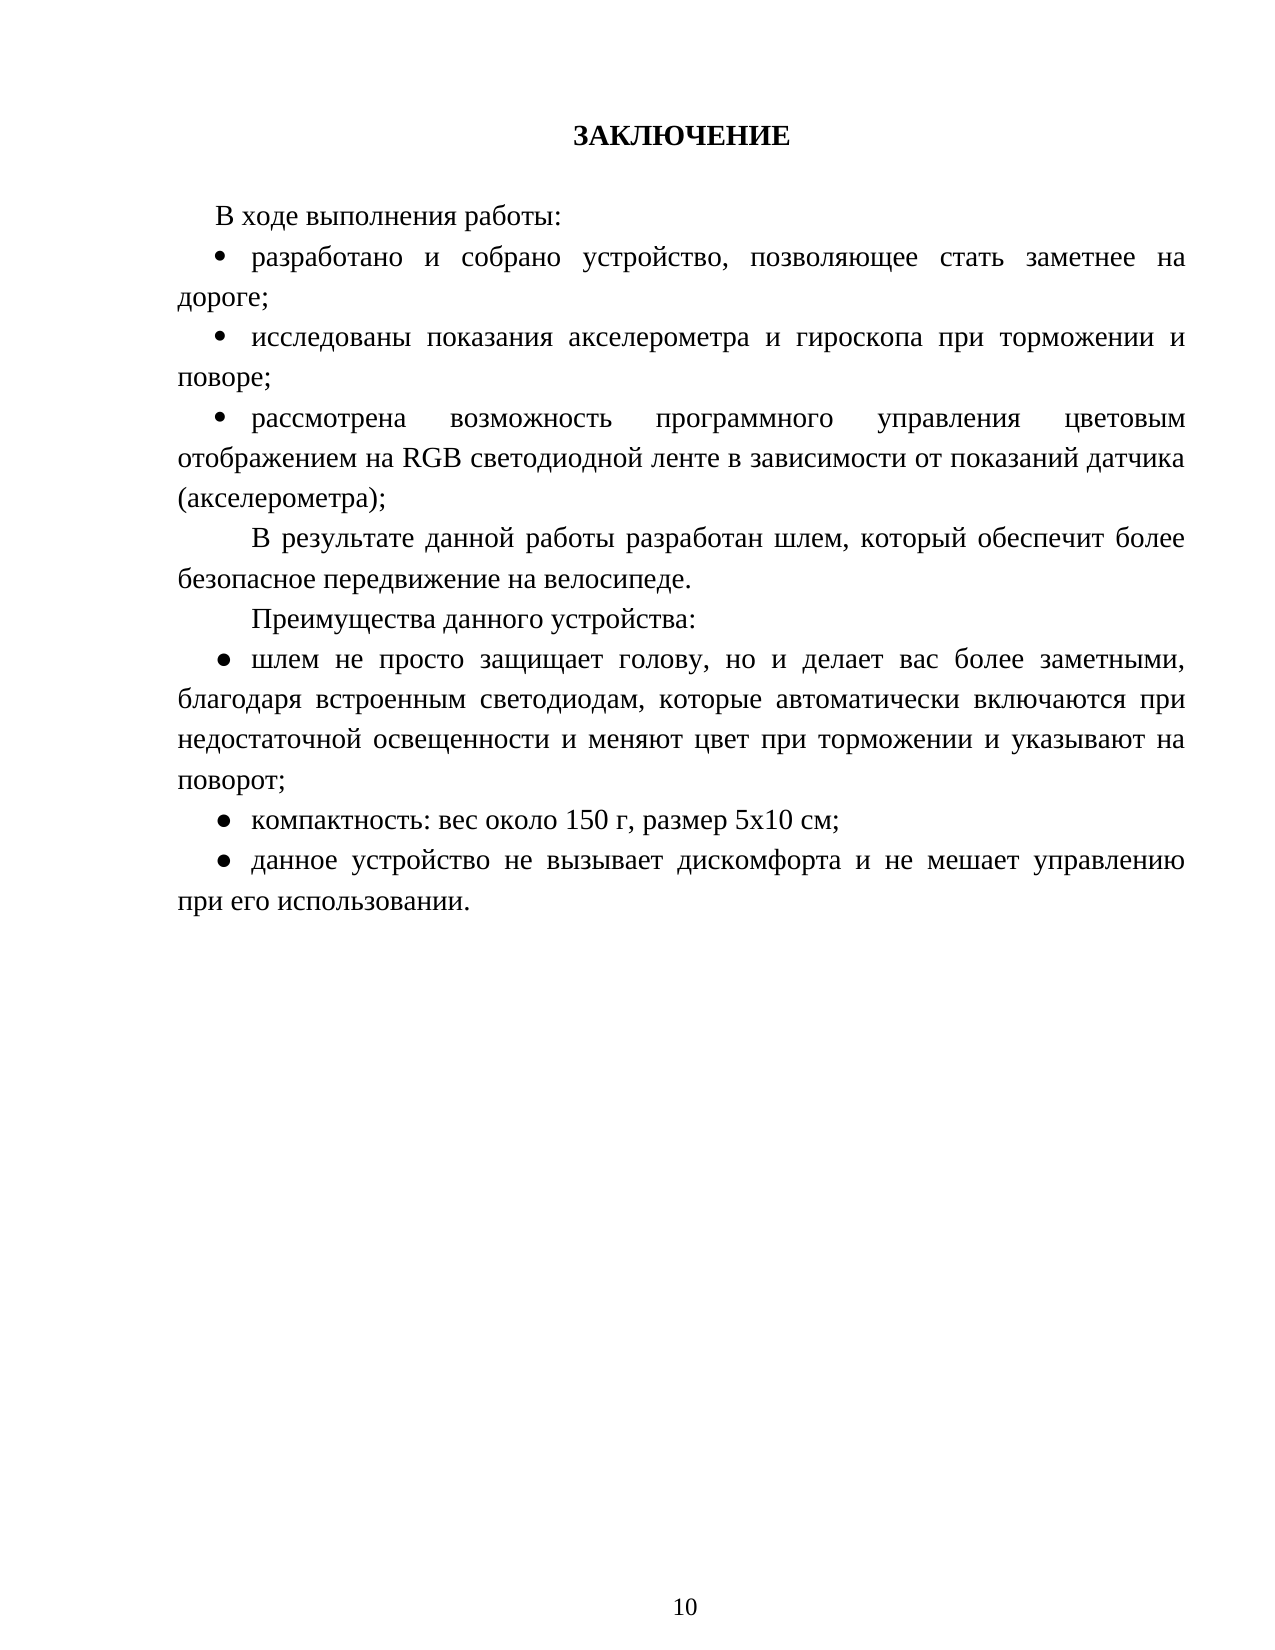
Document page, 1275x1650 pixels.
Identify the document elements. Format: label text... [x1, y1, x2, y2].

list рассмотрена возможность программного управления цветовым отображением на RGB светодиодной ленте в зависимости от показаний датчика (акселерометра); [177, 400, 1186, 514]
list компактность: вес около 150 г, размер 5х10 см; [177, 802, 1186, 836]
text В ходе выполнения работы: [177, 198, 1186, 232]
text Преимущества данного устройства: [177, 601, 1186, 634]
text В результате данной работы разработан шлем, который обеспечит более безопасное передвижение на велосипеде. [177, 521, 1186, 594]
list разработано и собрано устройство, позволяющее стать заметнее на дороге; [177, 239, 1186, 313]
list данное устройство не вызывает дискомфорта и не мешает управлению при его использовании. [177, 842, 1186, 916]
text ЗАКЛЮЧЕНИЕ [177, 118, 1186, 152]
list шлем не просто защищает голову, но и делает вас более заметными, благодаря встроенным светодиодам, которые автоматически включаются при недостаточной освещенности и меняют цвет при торможении и указывают на поворот; [177, 641, 1186, 795]
list исследованы показания акселерометра и гироскопа при торможении и поворе; [177, 319, 1186, 393]
